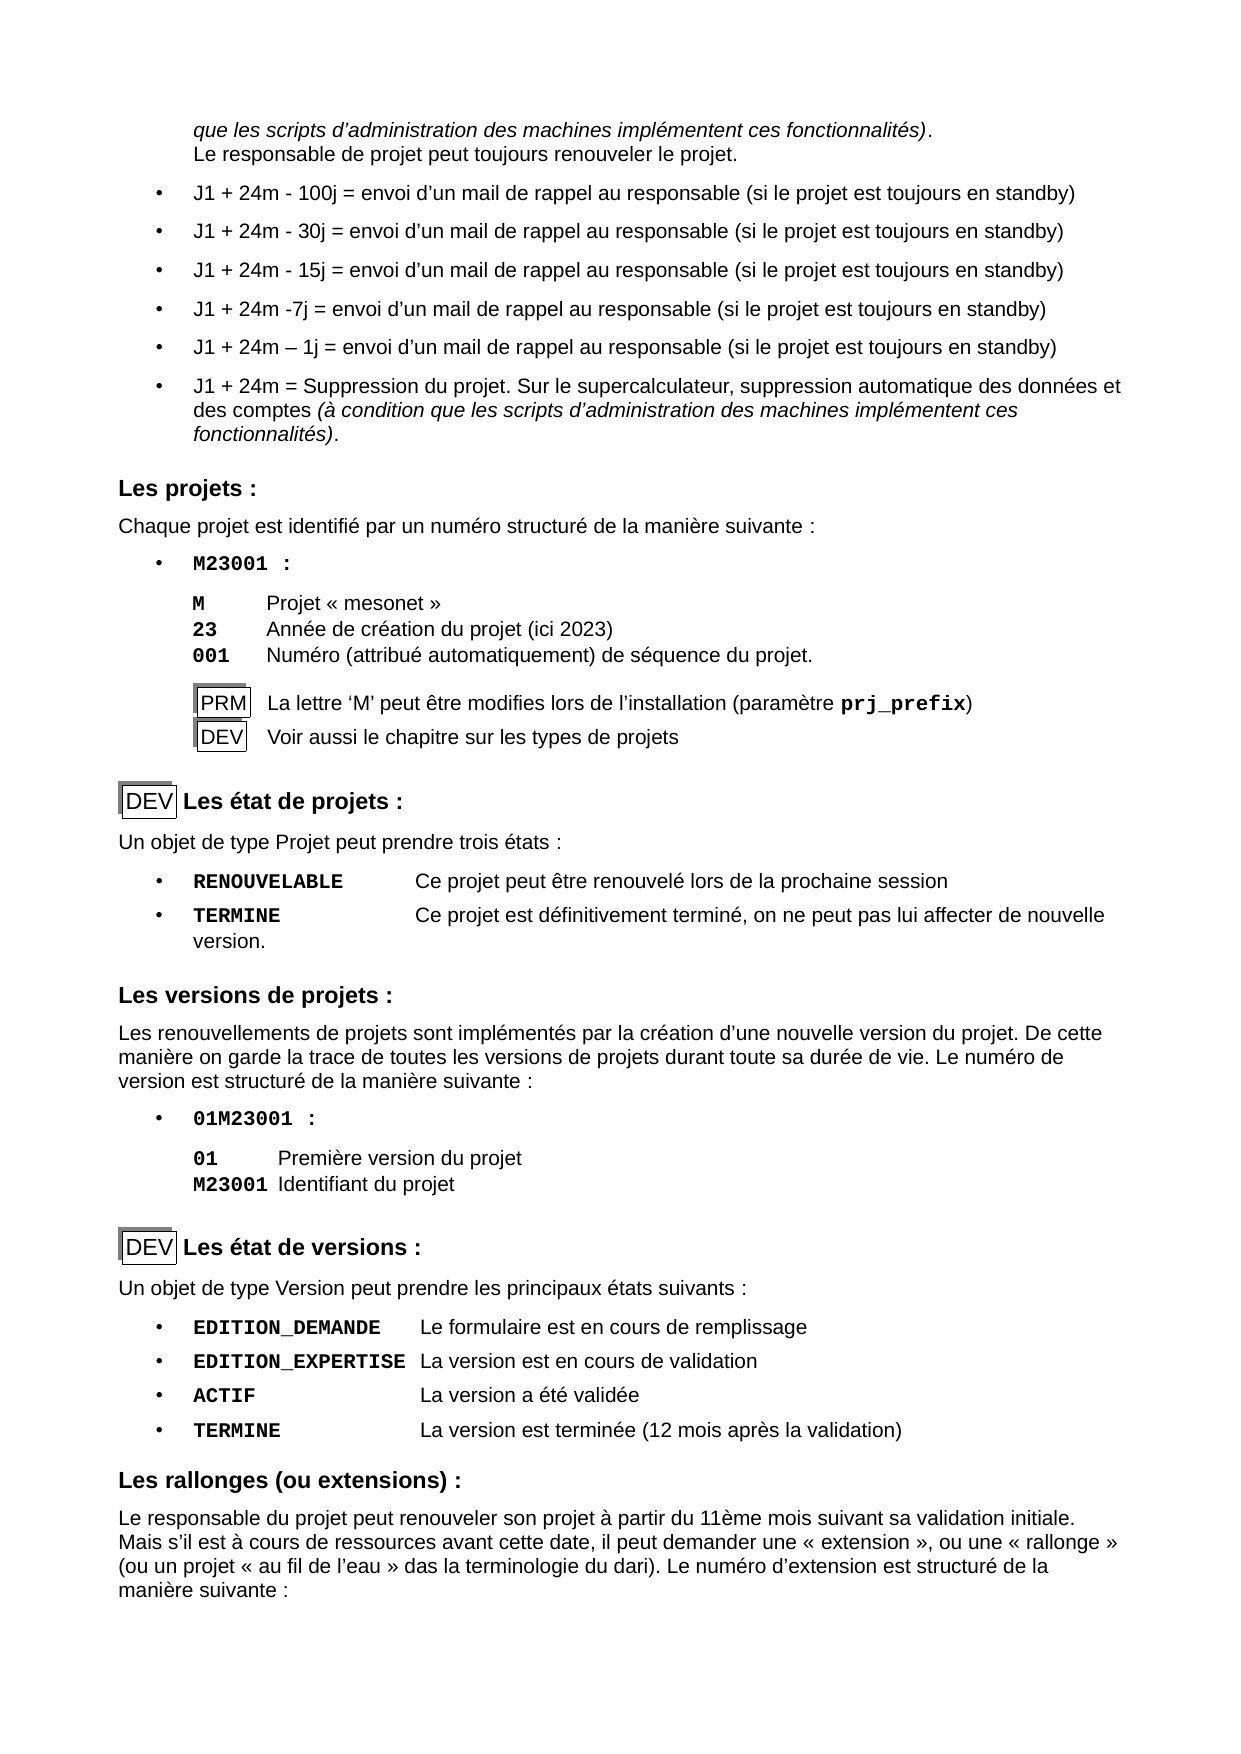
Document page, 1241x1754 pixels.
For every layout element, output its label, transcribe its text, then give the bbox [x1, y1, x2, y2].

text Un objet de type Version peut prendre les principaux états suivants : [118, 1276, 1122, 1300]
list TERMINE Ce projet est définitivement terminé, on ne peut pas lui affecter de nouvelle version. [155, 903, 1122, 953]
subtitle Les projets : [118, 475, 1122, 502]
list J1 + 24m - 100j = envoi d’un mail de rappel au responsable (si le projet est toujours en standby) [156, 181, 1122, 205]
list J1 + 24m - 15j = envoi d’un mail de rappel au responsable (si le projet est toujours en standby) [156, 258, 1122, 282]
list M23001 : [155, 553, 1122, 576]
text M Projet « mesonet » 23 Année de création du projet (ici 2023) 001 Numéro (attribué automatiquement) de séquence du projet. [118, 591, 1122, 668]
list J1 + 24m - 30j = envoi d’un mail de rappel au responsable (si le projet est toujours en standby) [156, 219, 1122, 243]
list PRM La lettre ‘M’ peut être modifies lors de l’installation (paramètre prj_prefix) DEV Voir aussi le chapitre sur les types de projets [198, 683, 1122, 751]
text Le responsable du projet peut renouveler son projet à partir du 11ème mois suivant sa validation initiale. Mais s’il est à cours de ressources avant cette date, il peut demander une « extension », ou une « rallonge » (ou un projet « au fil de l’eau » das la terminologie du dari). Le numéro d’extension est structuré de la manière suivante : [118, 1506, 1122, 1601]
list J1 + 24m -7j = envoi d’un mail de rappel au responsable (si le projet est toujours en standby) [156, 297, 1122, 321]
list EDITION_DEMANDE Le formulaire est en cours de remplissage [156, 1315, 1122, 1341]
list RENOUVELABLE Ce projet peut être renouvelé lors de la prochaine session [156, 869, 1122, 894]
list J1 + 24m = Suppression du projet. Sur le supercalculateur, suppression automatique des données et des comptes (à condition que les scripts d’administration des machines implémentent ces fonctionnalités). [156, 374, 1122, 446]
subtitle DEV [123, 786, 176, 818]
text Les renouvellements de projets sont implémentés par la création d’une nouvelle version du projet. De cette manière on garde la trace de toutes les versions de projets durant toute sa durée de vie. Le numéro de version est structuré de la manière suivante : [118, 1021, 1122, 1093]
subtitle DEV [123, 1232, 176, 1264]
subtitle Les état de versions : [172, 1227, 1122, 1264]
subtitle Les état de projets : [172, 781, 1122, 818]
text Un objet de type Projet peut prendre trois états : [118, 830, 1122, 854]
subtitle Les rallonges (ou extensions) : [118, 1466, 1122, 1493]
list TERMINE La version est terminée (12 mois après la validation) [156, 1417, 1122, 1443]
list 01M23001 : [155, 1108, 1122, 1131]
list EDITION_EXPERTISE La version est en cours de validation [156, 1349, 1122, 1375]
subtitle Les versions de projets : [118, 982, 1122, 1009]
text 01 Première version du projet M23001 Identifiant du projet [118, 1146, 1122, 1197]
list [156, 683, 197, 751]
list J1 + 24m – 1j = envoi d’un mail de rappel au responsable (si le projet est toujours en standby) [156, 335, 1122, 359]
text Chaque projet est identifié par un numéro structuré de la manière suivante : [118, 514, 1122, 538]
list ACTIF La version a été validée [156, 1383, 1122, 1409]
list que les scripts d’administration des machines implémentent ces fonctionnalités). Le responsable de projet peut toujours renouveler le projet. [156, 118, 1122, 166]
